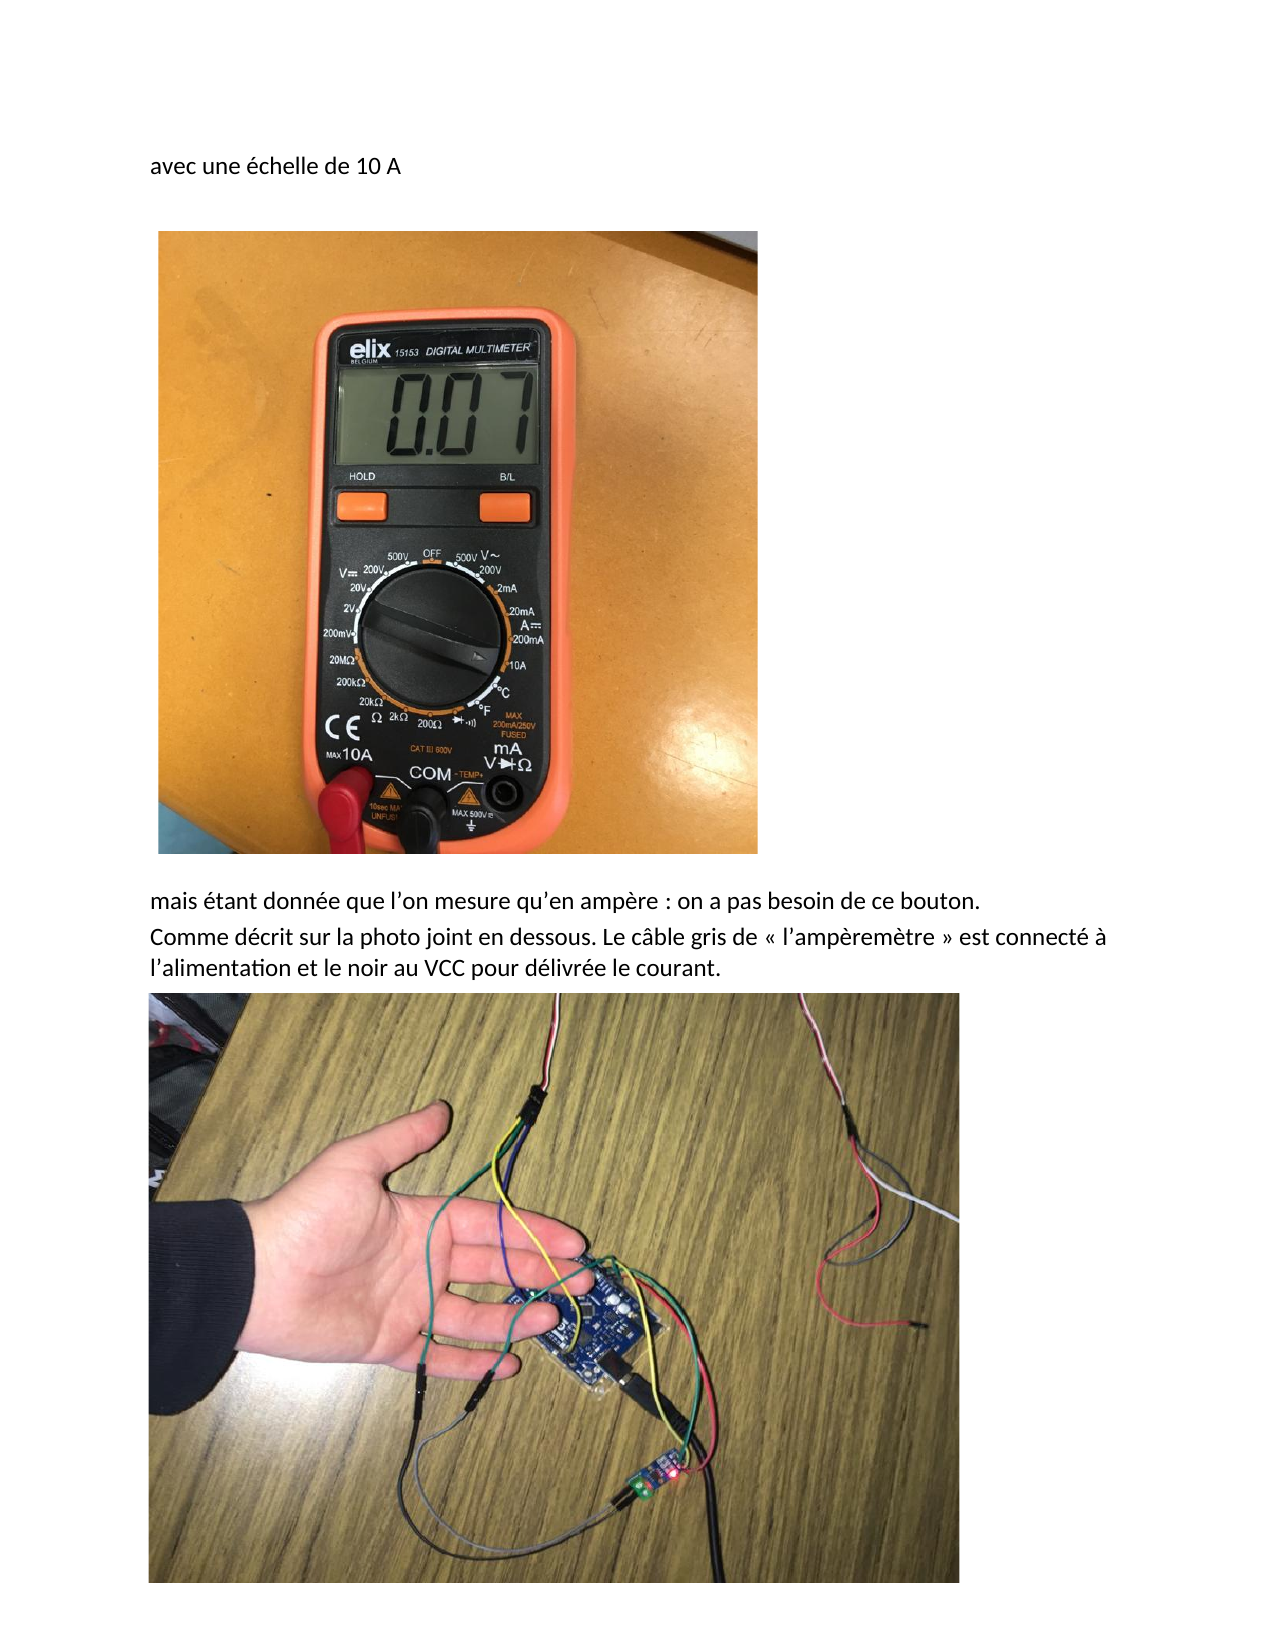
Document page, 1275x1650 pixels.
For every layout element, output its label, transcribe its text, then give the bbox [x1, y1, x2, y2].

text avec une échelle de 10 A [150, 150, 1125, 181]
text mais étant donnée que l’on mesure qu’en ampère : on a pas besoin de ce bouton. [150, 885, 1125, 916]
text Comme décrit sur la photo joint en dessous. Le câble gris de « l’ampèremètre » est connecté à l’alimentation et le noir au VCC pour délivrée le courant. [150, 922, 1125, 983]
picture [158, 231, 758, 854]
text ­ [150, 806, 158, 843]
picture [148, 993, 960, 1583]
text ­ [758, 806, 1125, 843]
